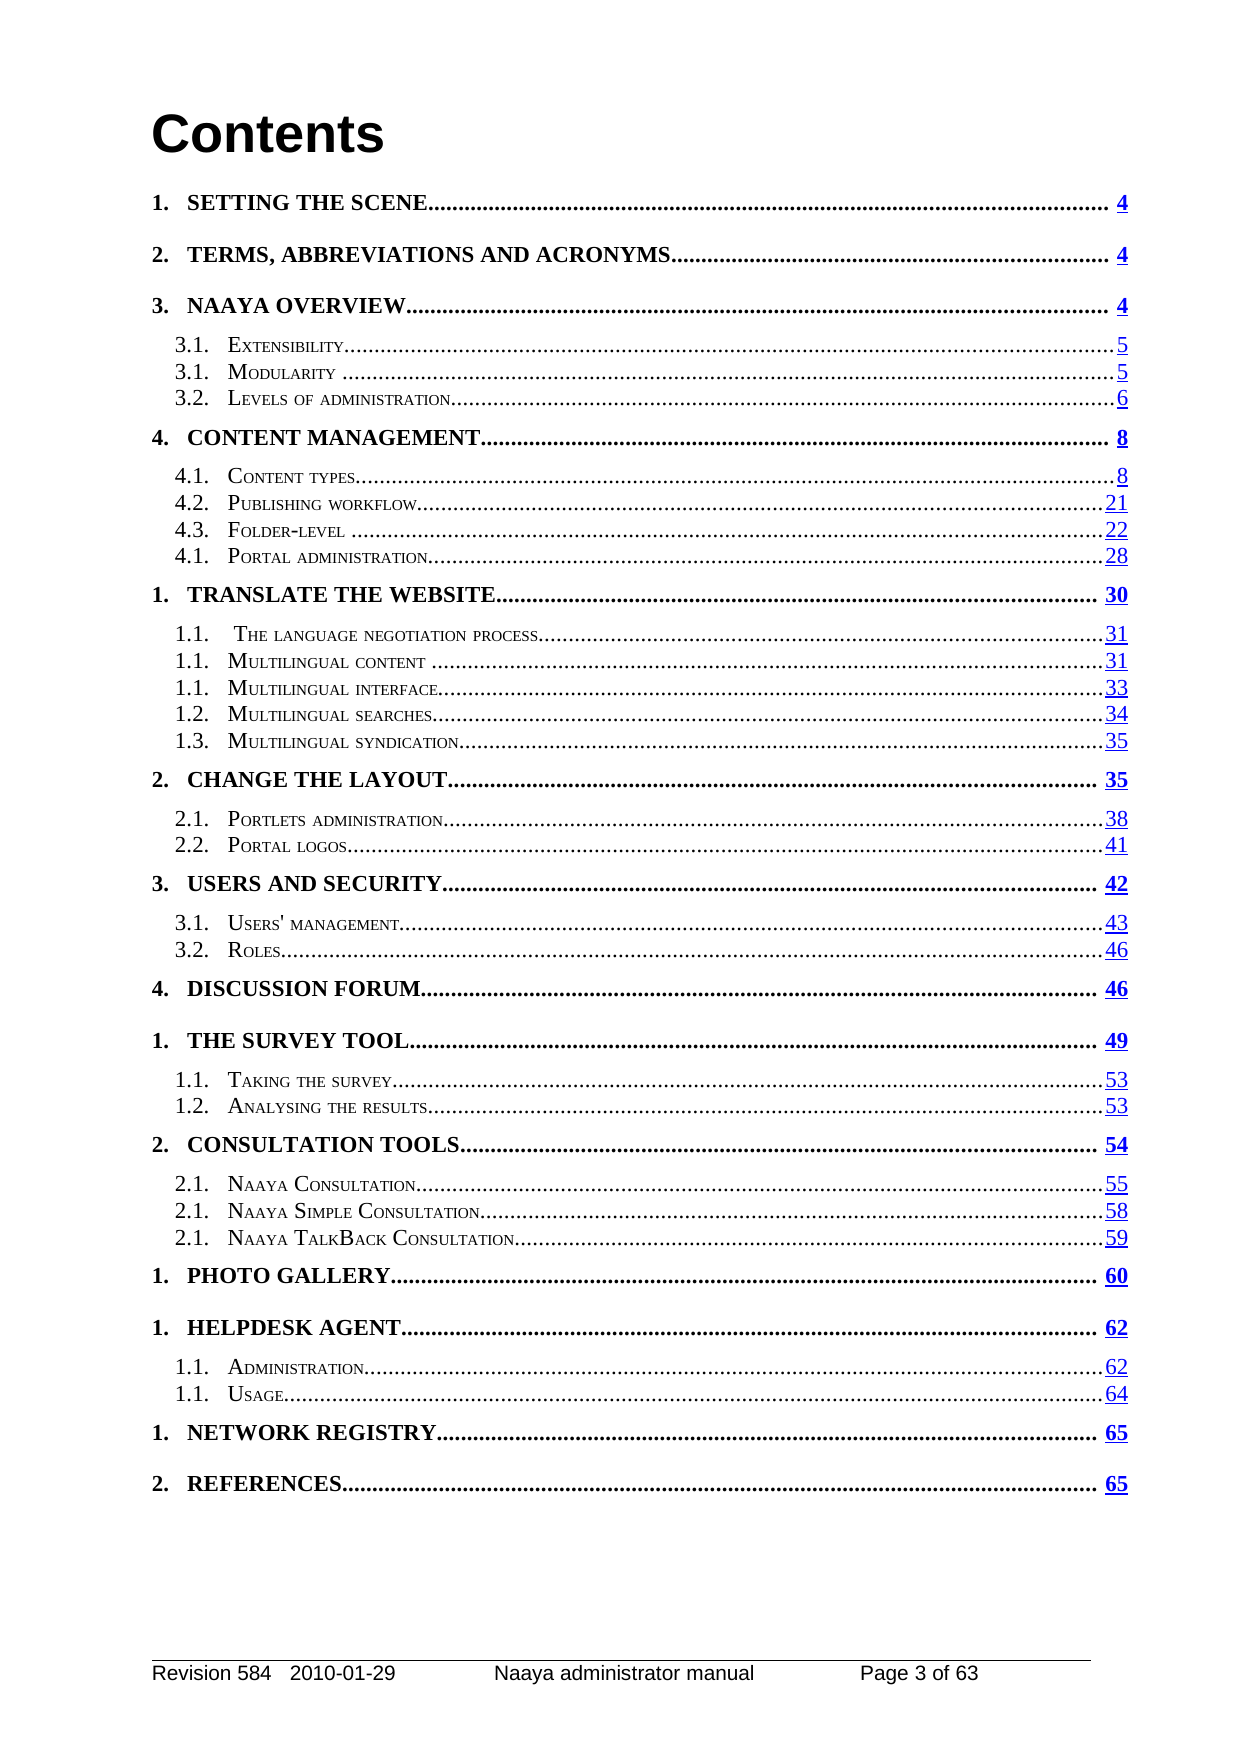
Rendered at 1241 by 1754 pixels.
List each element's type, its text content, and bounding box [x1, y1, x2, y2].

text 1.1. Administration 62 [174, 1353, 1128, 1379]
text 4. Discussion forum 46 [152, 975, 1128, 1001]
text 2. Consultation tools 54 [152, 1131, 1128, 1158]
text 2.1. Naaya Simple Consultation 58 [174, 1197, 1128, 1223]
text 1.1. Multilingual content 31 [174, 647, 1128, 673]
text 2. References 65 [152, 1470, 1128, 1497]
text 2.1. Portlets administration 38 [174, 804, 1128, 831]
text 2. Change the layout 35 [152, 766, 1128, 792]
text 3.1. Modularity 5 [174, 358, 1128, 384]
text 1. Network registry 65 [152, 1419, 1128, 1445]
text 3.1. Extensibility 5 [174, 331, 1128, 358]
text 1.3. Multilingual syndication 35 [174, 726, 1128, 753]
text 2. Terms, abbreviations and acronyms 4 [152, 241, 1128, 267]
text 1.1. Multilingual interface 33 [174, 673, 1128, 700]
text 2.1. Naaya Consultation 55 [174, 1170, 1128, 1197]
text 4.1. Content types 8 [174, 462, 1128, 489]
text 1. Photo gallery 60 [152, 1262, 1128, 1289]
text 2.2. Portal logos 41 [174, 831, 1128, 858]
text 1.1. The language negotiation process 31 [174, 620, 1128, 647]
text 1.2. Multilingual searches 34 [174, 700, 1128, 726]
text 4.2. Publishing workflow 21 [174, 489, 1128, 516]
text 1.1. Taking the survey 53 [174, 1066, 1128, 1092]
text 2.1. Naaya TalkBack Consultation 59 [174, 1223, 1128, 1250]
text 1.1. Usage 64 [174, 1379, 1128, 1406]
text 3.2. Levels of administration 6 [174, 384, 1128, 411]
text 3. Naaya overview 4 [152, 292, 1128, 319]
text 3.2. Roles 46 [174, 936, 1128, 962]
text 1. Helpdesk agent 62 [152, 1314, 1128, 1341]
text 1. Translate the website 30 [152, 581, 1128, 608]
text 4.3. Folder-level 22 [174, 516, 1128, 542]
text 1. The survey tool 49 [152, 1026, 1128, 1053]
text 3. Users and security 42 [152, 870, 1128, 897]
text 1.2. Analysing the results 53 [174, 1092, 1128, 1119]
text 4.1. Portal administration 28 [174, 542, 1128, 569]
text 1. Setting the scene 4 [152, 189, 1128, 216]
subtitle Contents [152, 102, 1128, 164]
text 3.1. Users' management 43 [174, 909, 1128, 936]
text 4. Content management 8 [152, 423, 1128, 450]
